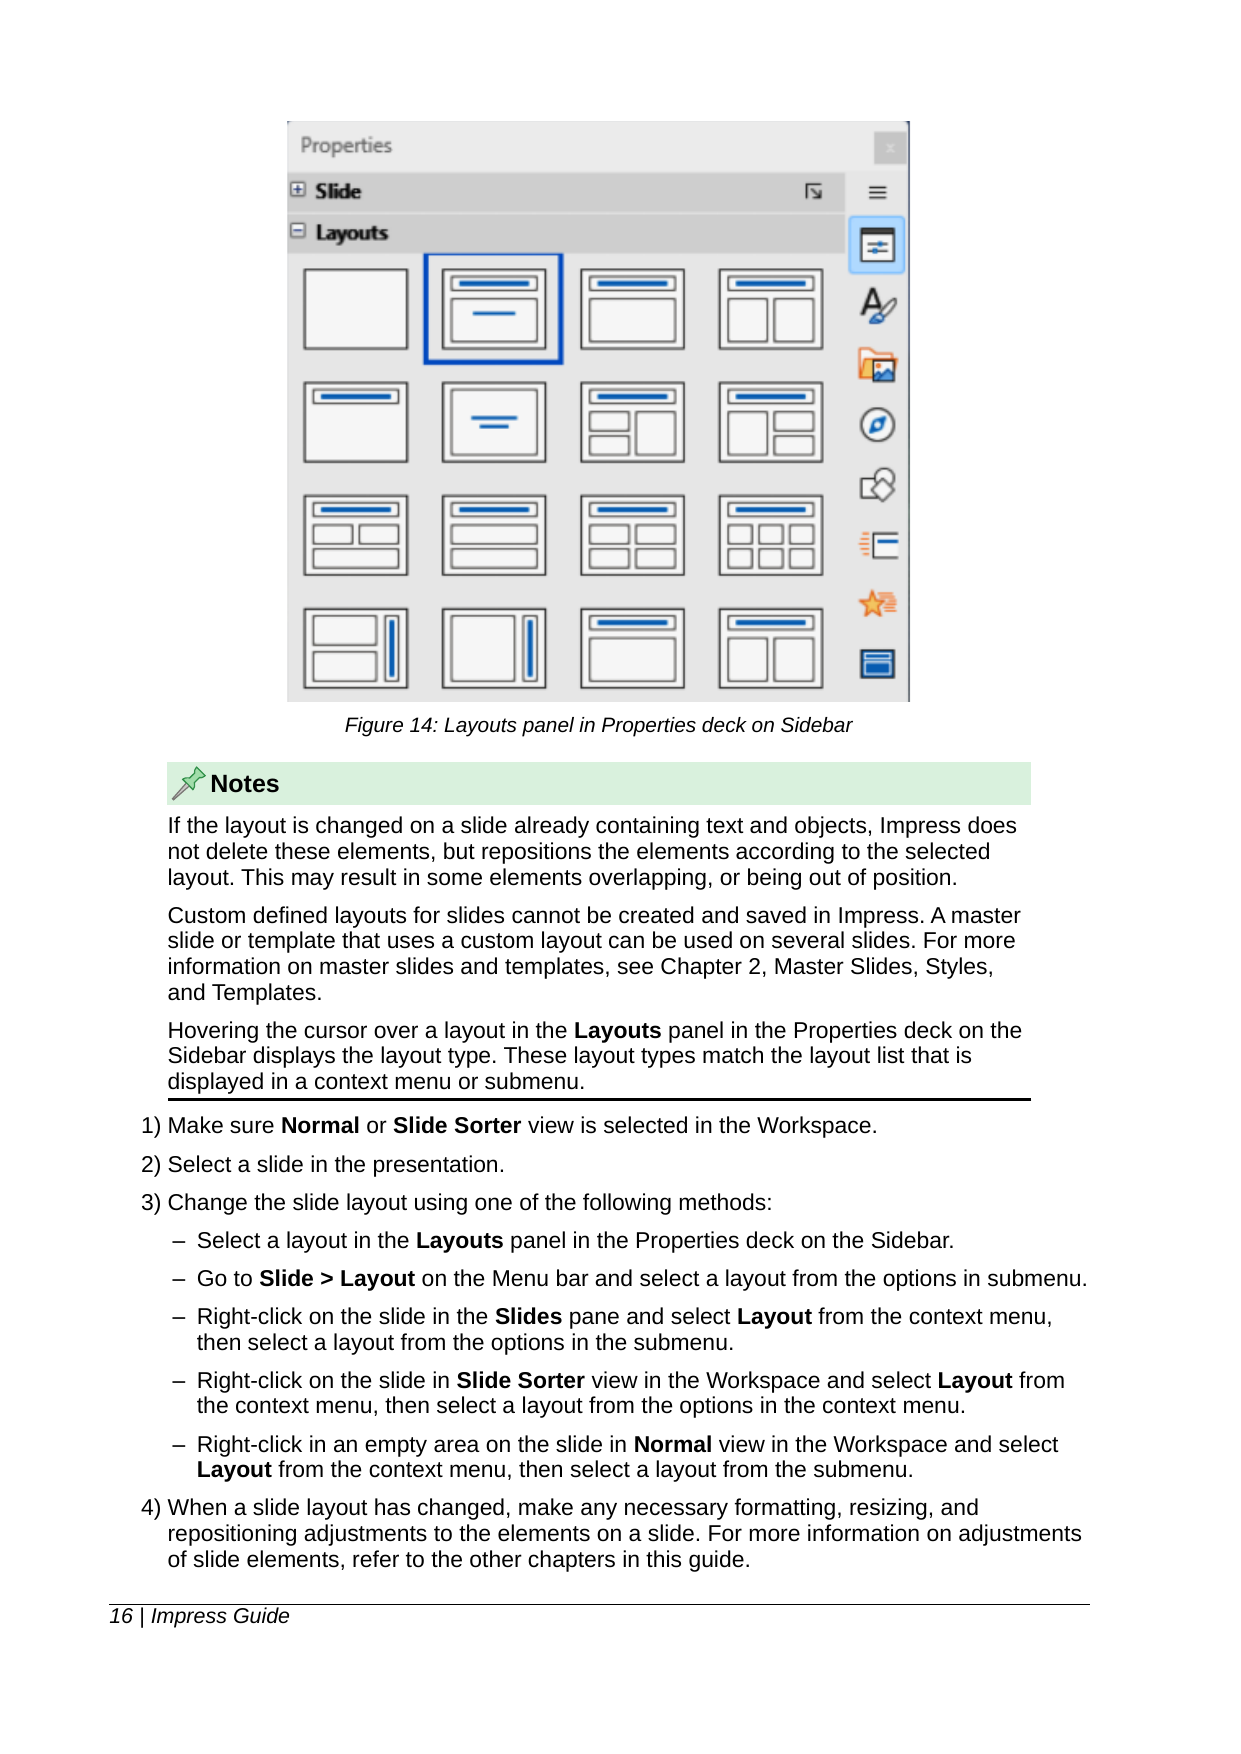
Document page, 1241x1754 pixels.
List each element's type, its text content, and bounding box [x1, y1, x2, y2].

list Right-click on the slide in Slide Sorter view in the Workspace and select Layout from the context menu, then select a layout from the options in the context menu. [197, 1367, 1090, 1419]
picture [287, 121, 912, 702]
list Right-click on the slide in the Slides pane and select Layout from the context menu, then select a layout from the options in the submenu. [197, 1304, 1090, 1355]
subtitle Notes [167, 762, 1031, 805]
list Right-click in an empty area on the slide in Normal view in the Workspace and select Layout from the context menu, then select a layout from the submenu. [197, 1431, 1090, 1482]
text Figure 14: Layouts panel in Properties deck on Sidebar [287, 714, 912, 737]
list Select a slide in the presentation. [167, 1151, 1090, 1177]
text Hovering the cursor over a layout in the Layouts panel in the Properties deck on the Sidebar displays the layout type. These layout types match the layout list that is displayed in a context menu or submenu. [167, 1017, 1031, 1101]
list Change the slide layout using one of the following methods: [167, 1189, 1090, 1215]
list When a slide layout has changed, make any necessary formatting, resizing, and repositioning adjustments to the elements on a slide. For more information on adjustments of slide elements, refer to the other chapters in this guide. [167, 1495, 1090, 1572]
text Custom defined layouts for slides cannot be created and saved in Impress. A master slide or template that uses a custom layout can be used on several slides. For more information on master slides and templates, see Chapter 2, Master Slides, Styles, and Templates. [167, 902, 1031, 1005]
list Go to Slide > Layout on the Menu bar and select a layout from the options in submenu. [197, 1266, 1090, 1291]
list Make sure Normal or Slide Sorter view is selected in the Workspace. [167, 1113, 1090, 1139]
text If the layout is changed on a slide already containing text and objects, Impress does not delete these elements, but repositions the elements according to the selected layout. This may result in some elements overlapping, or being out of position. [167, 813, 1031, 890]
list Select a layout in the Layouts panel in the Properties deck on the Sidebar. [197, 1227, 1090, 1253]
